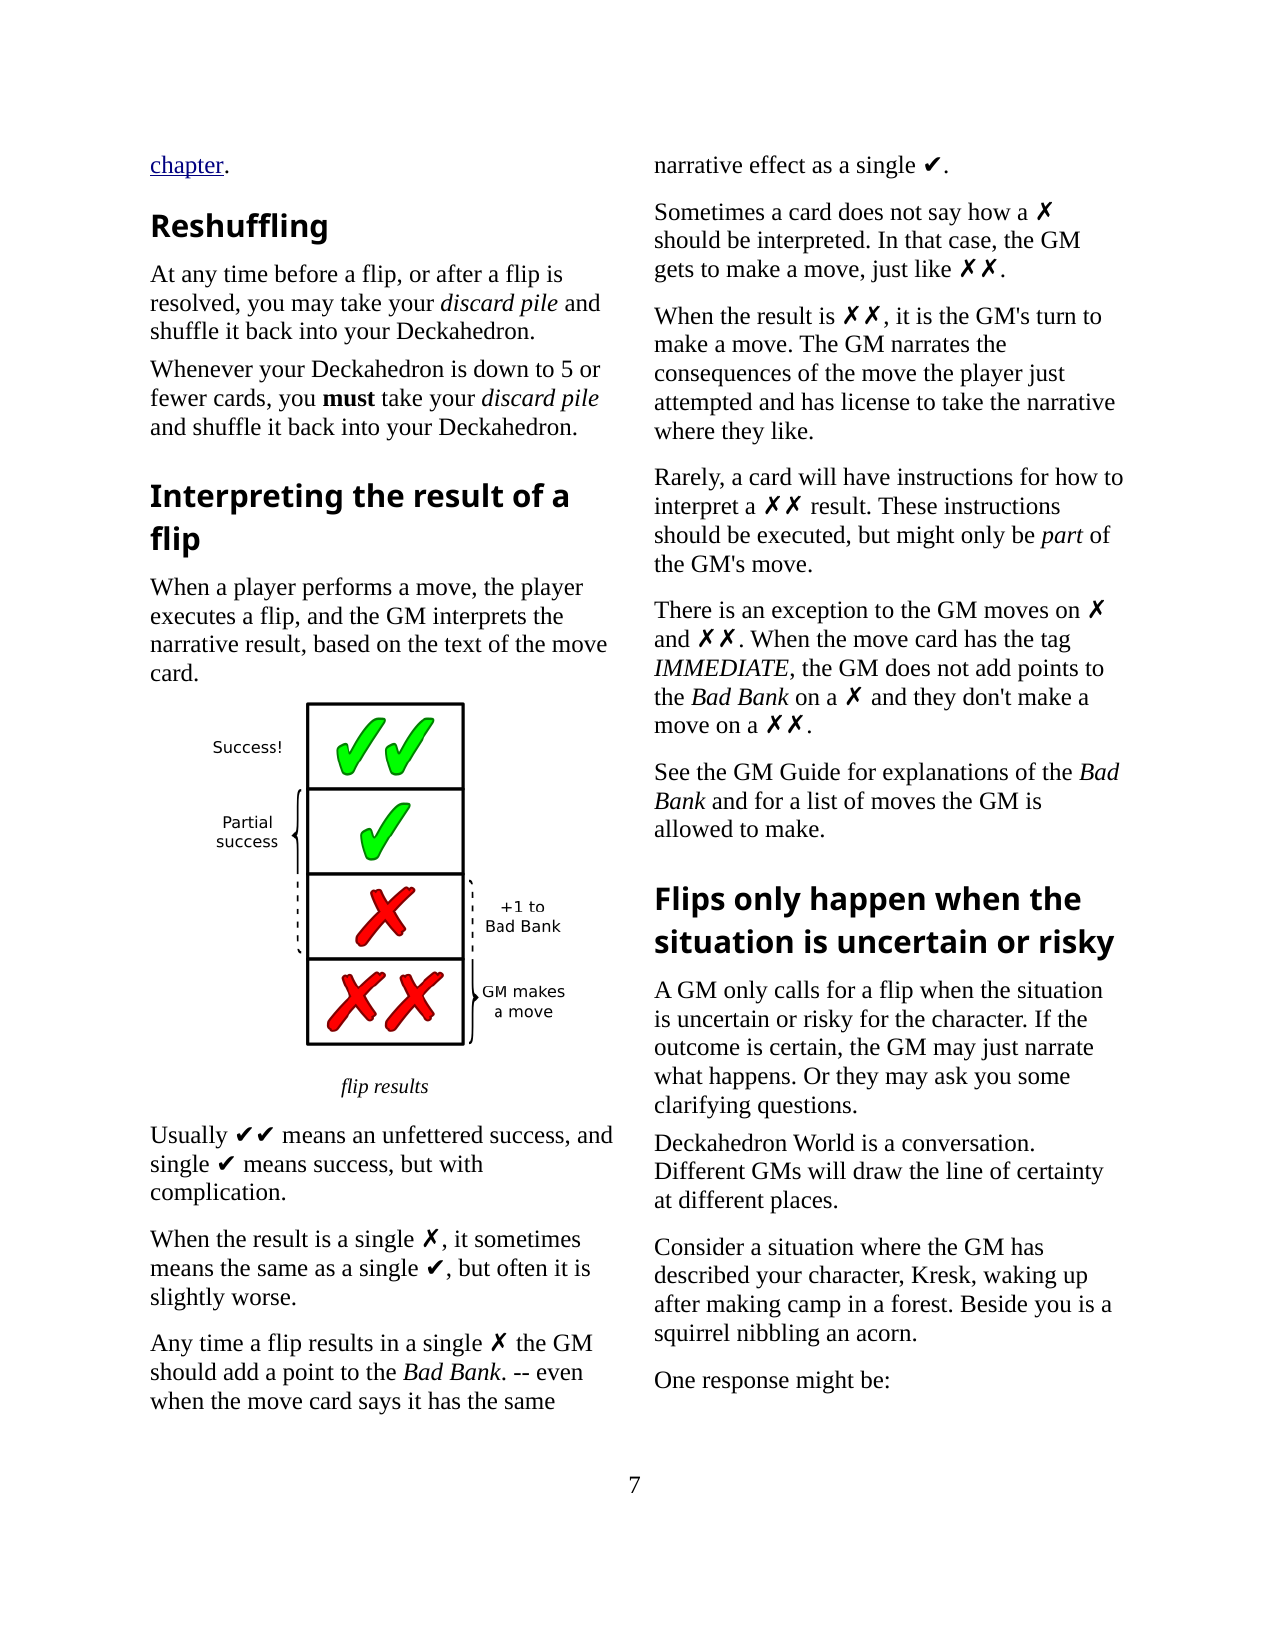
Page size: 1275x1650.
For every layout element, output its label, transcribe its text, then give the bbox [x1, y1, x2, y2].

subtitle Reshuffling [150, 204, 621, 246]
text Whenever your Deckahedron is down to 5 or fewer cards, you must take your discard pile and shuffle it back into your Deckahedron. [150, 354, 621, 440]
text There is an exception to the GM moves on ✗ and ✗✗. When the move card has the tag IMMEDIATE, the GM does not add points to the Bad Bank on a ✗ and they don't make a move on a ✗✗. [654, 595, 1125, 739]
subtitle Interpreting the result of a flip [150, 474, 621, 559]
subtitle Flips only happen when the situation is uncertain or risky [654, 877, 1125, 962]
text flip results [150, 1074, 621, 1098]
text narrative effect as a single ✔. [654, 150, 1125, 179]
text When a player performs a move, the player executes a flip, and the GM interprets the narrative result, based on the text of the move card. [150, 572, 621, 687]
text Sometimes a card does not say how a ✗ should be interpreted. In that case, the GM gets to make a move, just like ✗✗. [654, 197, 1125, 283]
picture [198, 687, 573, 1062]
text chapter. [150, 150, 621, 179]
text At any time before a flip, or after a flip is resolved, you may take your discard pile and shuffle it back into your Deckahedron. [150, 259, 621, 345]
text Consider a situation where the GM has described your character, Kresk, waking up after making camp in a forest. Beside you is a squirrel nibbling an acorn. [654, 1232, 1125, 1347]
text When the result is ✗✗, it is the GM's turn to make a move. The GM narrates the consequences of the move the player just attempted and has license to take the narrative where they like. [654, 301, 1125, 444]
text Usually ✔✔ means an unfettered success, and single ✔ means success, but with complication. [150, 1120, 621, 1206]
text Any time a flip results in a single ✗ the GM should add a point to the Bad Bank. -- even when the move card says it has the same [150, 1328, 621, 1414]
text Deckahedron World is a conversation. Different GMs will draw the line of certainty at different places. [654, 1128, 1125, 1214]
text Rarely, a card will have instructions for how to interpret a ✗✗ result. These instructions should be executed, but might only be part of the GM's move. [654, 462, 1125, 577]
text When the result is a single ✗, it sometimes means the same as a single ✔, but often it is slightly worse. [150, 1224, 621, 1310]
text One response might be: [654, 1365, 1125, 1393]
text A GM only calls for a flip when the situation is uncertain or risky for the character. If the outcome is certain, the GM may just narrate what happens. Or they may ask you some clarifying questions. [654, 975, 1125, 1119]
text See the GM Guide for explanations of the Bad Bank and for a list of moves the GM is allowed to make. [654, 757, 1125, 843]
